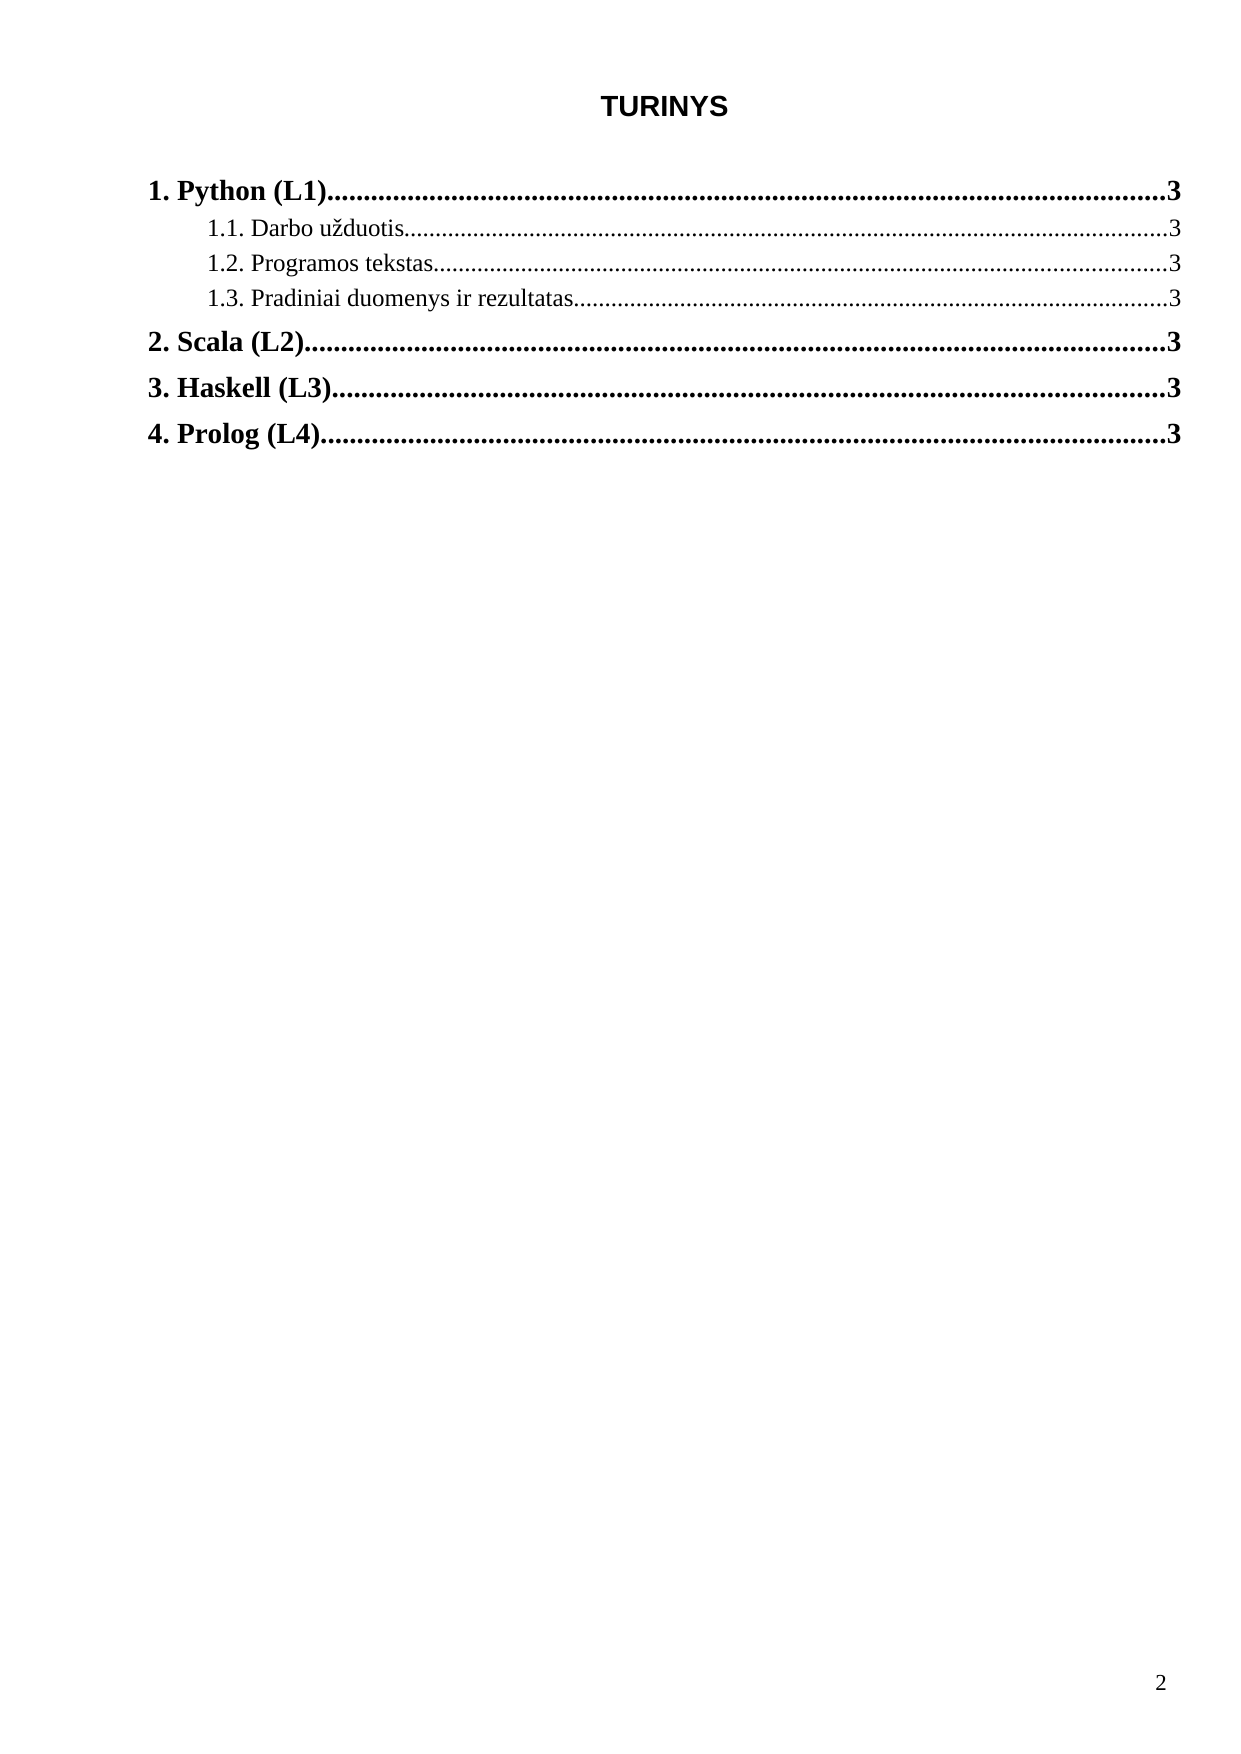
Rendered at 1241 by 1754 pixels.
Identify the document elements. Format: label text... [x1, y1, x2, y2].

text 1. Python (L1) 3 [148, 173, 1181, 207]
text 2. Scala (L2) 3 [148, 324, 1181, 358]
text 1.2. Programos tekstas 3 [207, 248, 1181, 277]
text 3. Haskell (L3) 3 [148, 371, 1181, 404]
text 1.3. Pradiniai duomenys ir rezultatas 3 [207, 283, 1181, 312]
text 4. Prolog (L4) 3 [148, 417, 1181, 450]
text 1.1. Darbo užduotis 3 [207, 213, 1181, 242]
text TURINYS [148, 89, 1181, 122]
